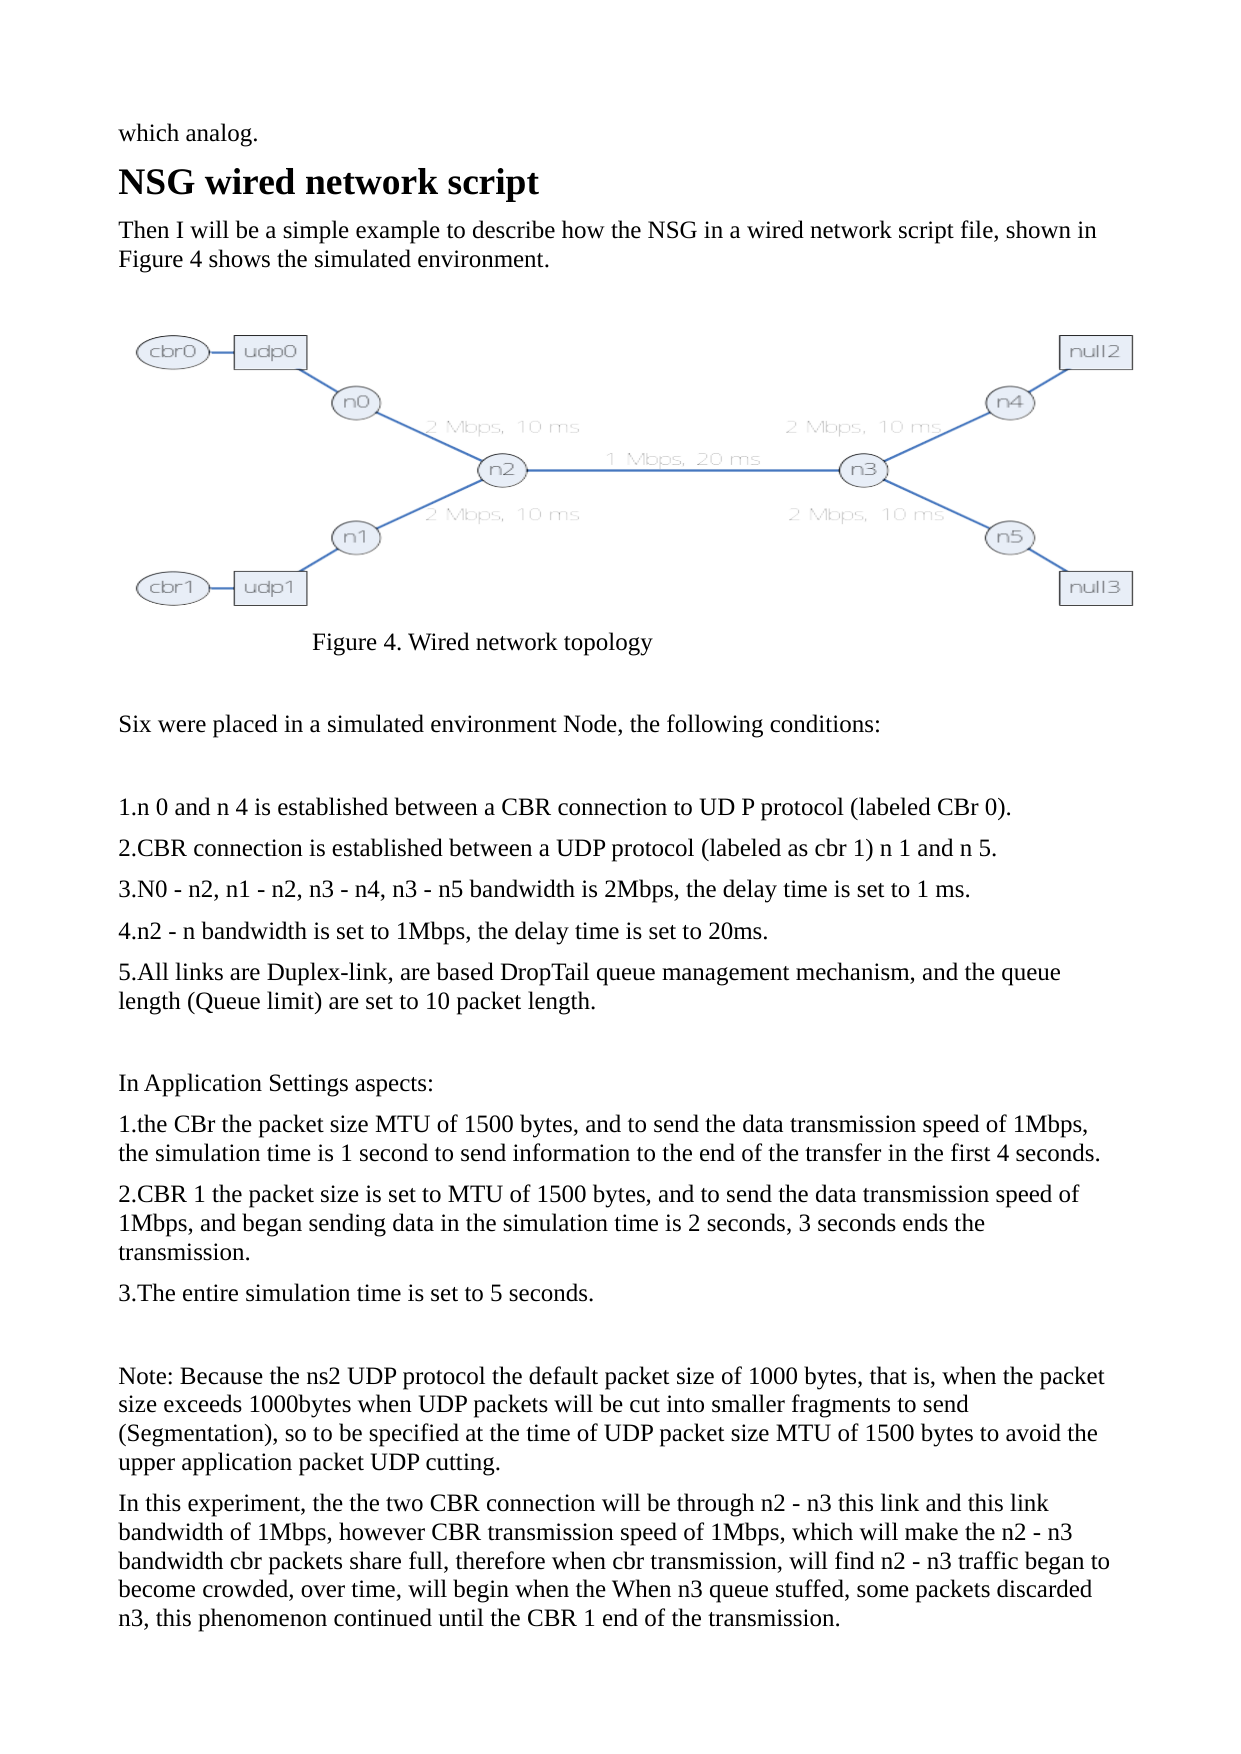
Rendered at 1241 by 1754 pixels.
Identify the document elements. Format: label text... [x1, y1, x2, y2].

text 2.CBR 1 the packet size is set to MTU of 1500 bytes, and to send the data transmission speed of 1Mbps, and began sending data in the simulation time is 2 seconds, 3 seconds ends the transmission. [118, 1179, 1122, 1266]
text Note: Because the ns2 UDP protocol the default packet size of 1000 bytes, that is, when the packet size exceeds 1000bytes when UDP packets will be cut into smaller fragments to send (Segmentation), so to be specified at the time of UDP packet size MTU of 1500 bytes to avoid the upper application packet UDP cutting. [118, 1361, 1122, 1476]
text In this experiment, the the two CBR connection will be through n2 - n3 this link and this link bandwidth of 1Mbps, however CBR transmission speed of 1Mbps, which will make the n2 - n3 bandwidth cbr packets share full, therefore when cbr transmission, will find n2 - n3 traffic began to become crowded, over time, will begin when the When n3 queue stuffed, some packets discarded n3, this phenomenon continued until the CBR 1 end of the transmission. [118, 1488, 1122, 1632]
text In Application Settings aspects: [118, 1068, 1122, 1097]
text 5.All links are Duplex-link, are based DropTail queue management mechanism, and the queue length (Queue limit) are set to 10 packet length. [118, 957, 1122, 1014]
text NSG wired network script [118, 159, 1122, 202]
text 1.the CBr the packet size MTU of 1500 bytes, and to send the data transmission speed of 1Mbps, the simulation time is 1 second to send information to the end of the transfer in the first 4 seconds. [118, 1109, 1122, 1167]
text Figure 4. Wired network topology [118, 627, 1122, 656]
text Then I will be a simple example to describe how the NSG in a wired network script file, shown in Figure 4 shows the simulated environment. [118, 215, 1122, 272]
text 3.N0 - n2, n1 - n2, n3 - n4, n3 - n5 bandwidth is 2Mbps, the delay time is set to 1 ms. [118, 874, 1122, 903]
text 2.CBR connection is established between a UDP protocol (labeled as cbr 1) n 1 and n 5. [118, 833, 1122, 862]
text which analog. [118, 118, 1122, 147]
text 3.The entire simulation time is set to 5 seconds. [118, 1278, 1122, 1307]
text 1.n 0 and n 4 is established between a CBR connection to UD P protocol (labeled CBr 0). [118, 792, 1122, 821]
text 4.n2 - n bandwidth is set to 1Mbps, the delay time is set to 20ms. [118, 916, 1122, 944]
text Six were placed in a simulated environment Node, the following conditions: [118, 709, 1122, 738]
